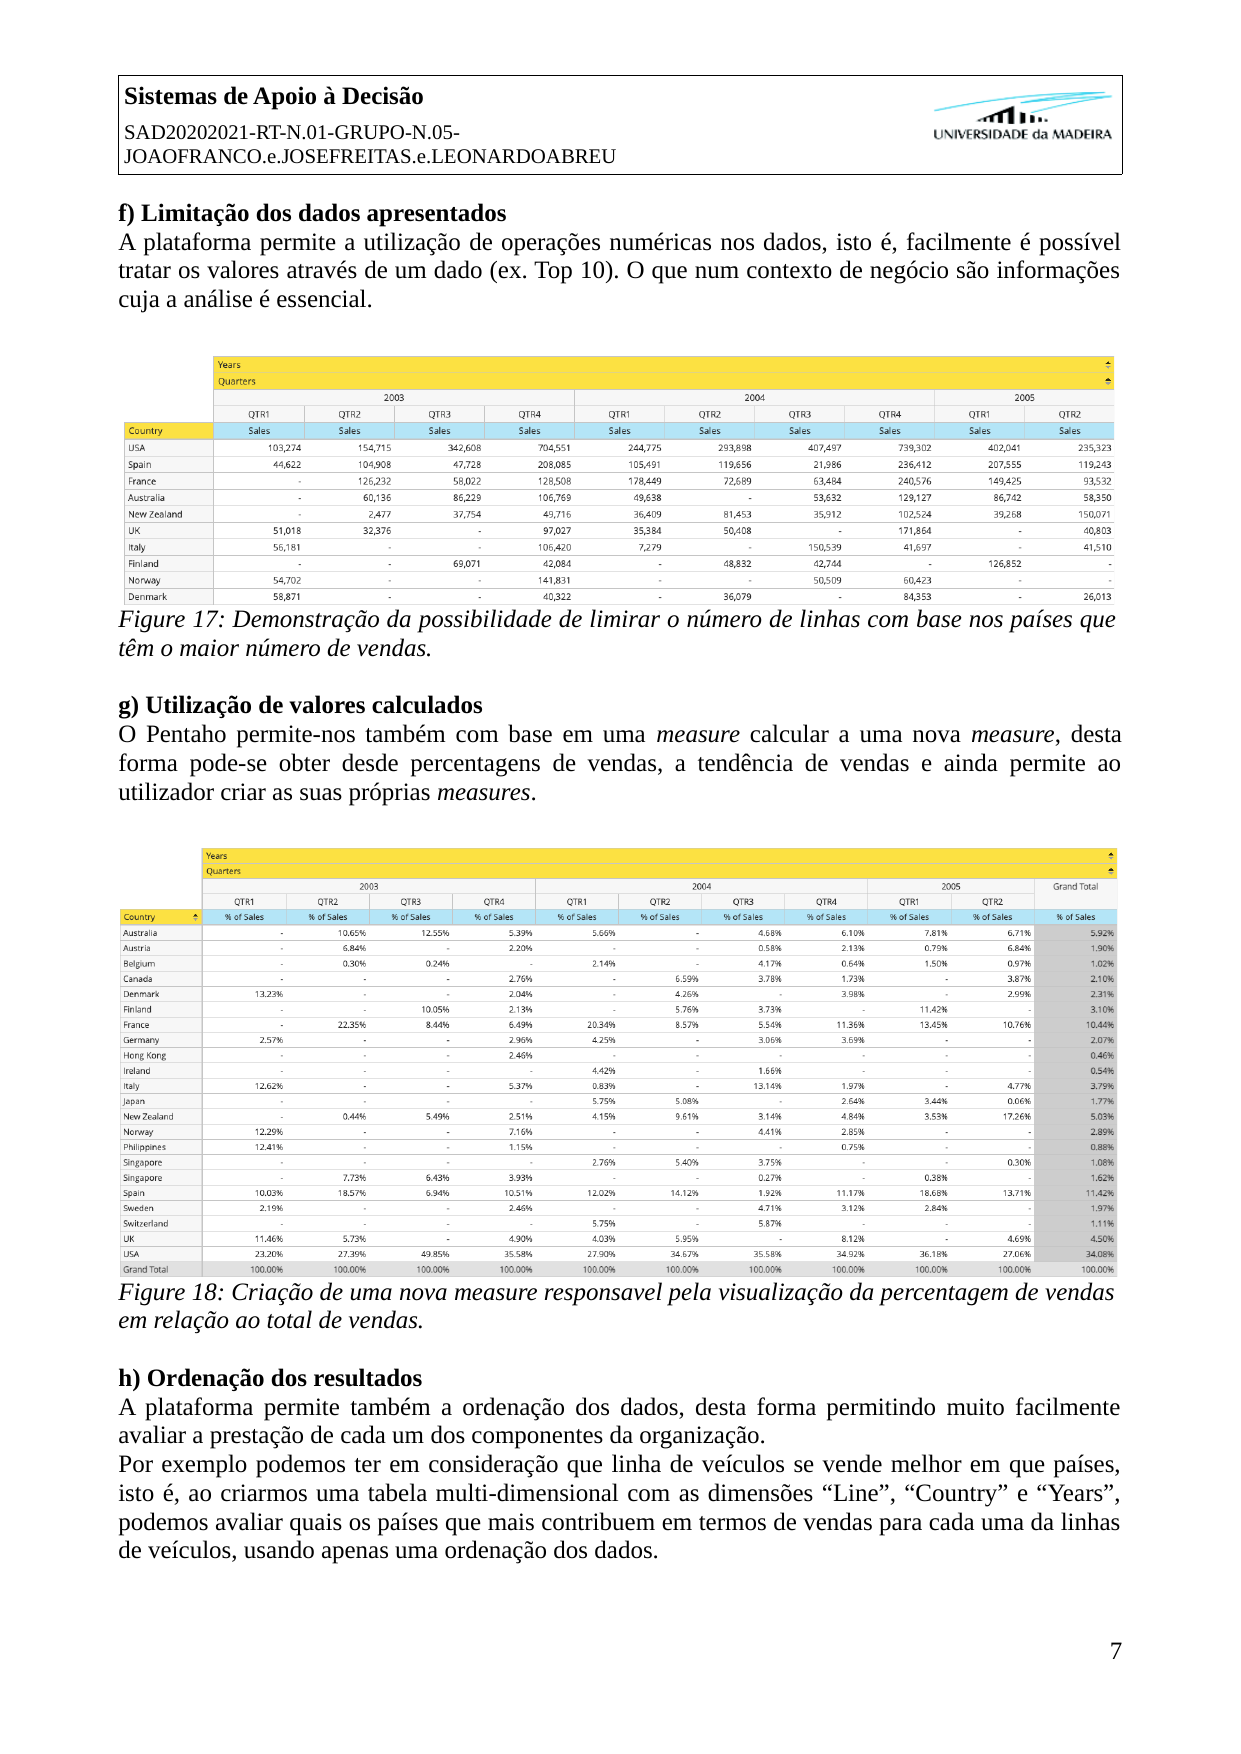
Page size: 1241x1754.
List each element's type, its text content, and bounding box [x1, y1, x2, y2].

picture [118, 846, 1118, 1277]
picture [919, 80, 1120, 146]
text Figure 17: Demonstração da possibilidade de limirar o número de linhas com base nos países que têm o maior número de vendas. [118, 354, 1119, 662]
picture [123, 354, 1115, 605]
text Por exemplo podemos ter em consideração que linha de veículos se vende melhor em que países, isto é, ao criarmos uma tabela multi-dimensional com as dimensões “Line”, “Country” e “Years”, podemos avaliar quais os países que mais contribuem em termos de vendas para cada uma da linhas de veículos, usando apenas uma ordenação dos dados. [118, 1449, 1122, 1564]
text f) Limitação dos dados apresentados [118, 198, 1122, 227]
text g) Utilização de valores calculados [118, 691, 1122, 719]
text A plataforma permite a utilização de operações numéricas nos dados, isto é, facilmente é possível tratar os valores através de um dado (ex. Top 10). O que num contexto de negócio são informações cuja a análise é essencial. [118, 227, 1122, 313]
text A plataforma permite também a ordenação dos dados, desta forma permitindo muito facilmente avaliar a prestação de cada um dos componentes da organização. [118, 1392, 1122, 1449]
text O Pentaho permite-nos também com base em uma measure calcular a uma nova measure, desta forma pode-se obter desde percentagens de vendas, a tendência de vendas e ainda permite ao utilizador criar as suas próprias measures. [118, 719, 1122, 806]
text Figure 18: Criação de uma nova measure responsavel pela visualização da percentagem de vendas em relação ao total de vendas. [118, 1277, 1118, 1334]
text h) Ordenação dos resultados [118, 1363, 1122, 1392]
